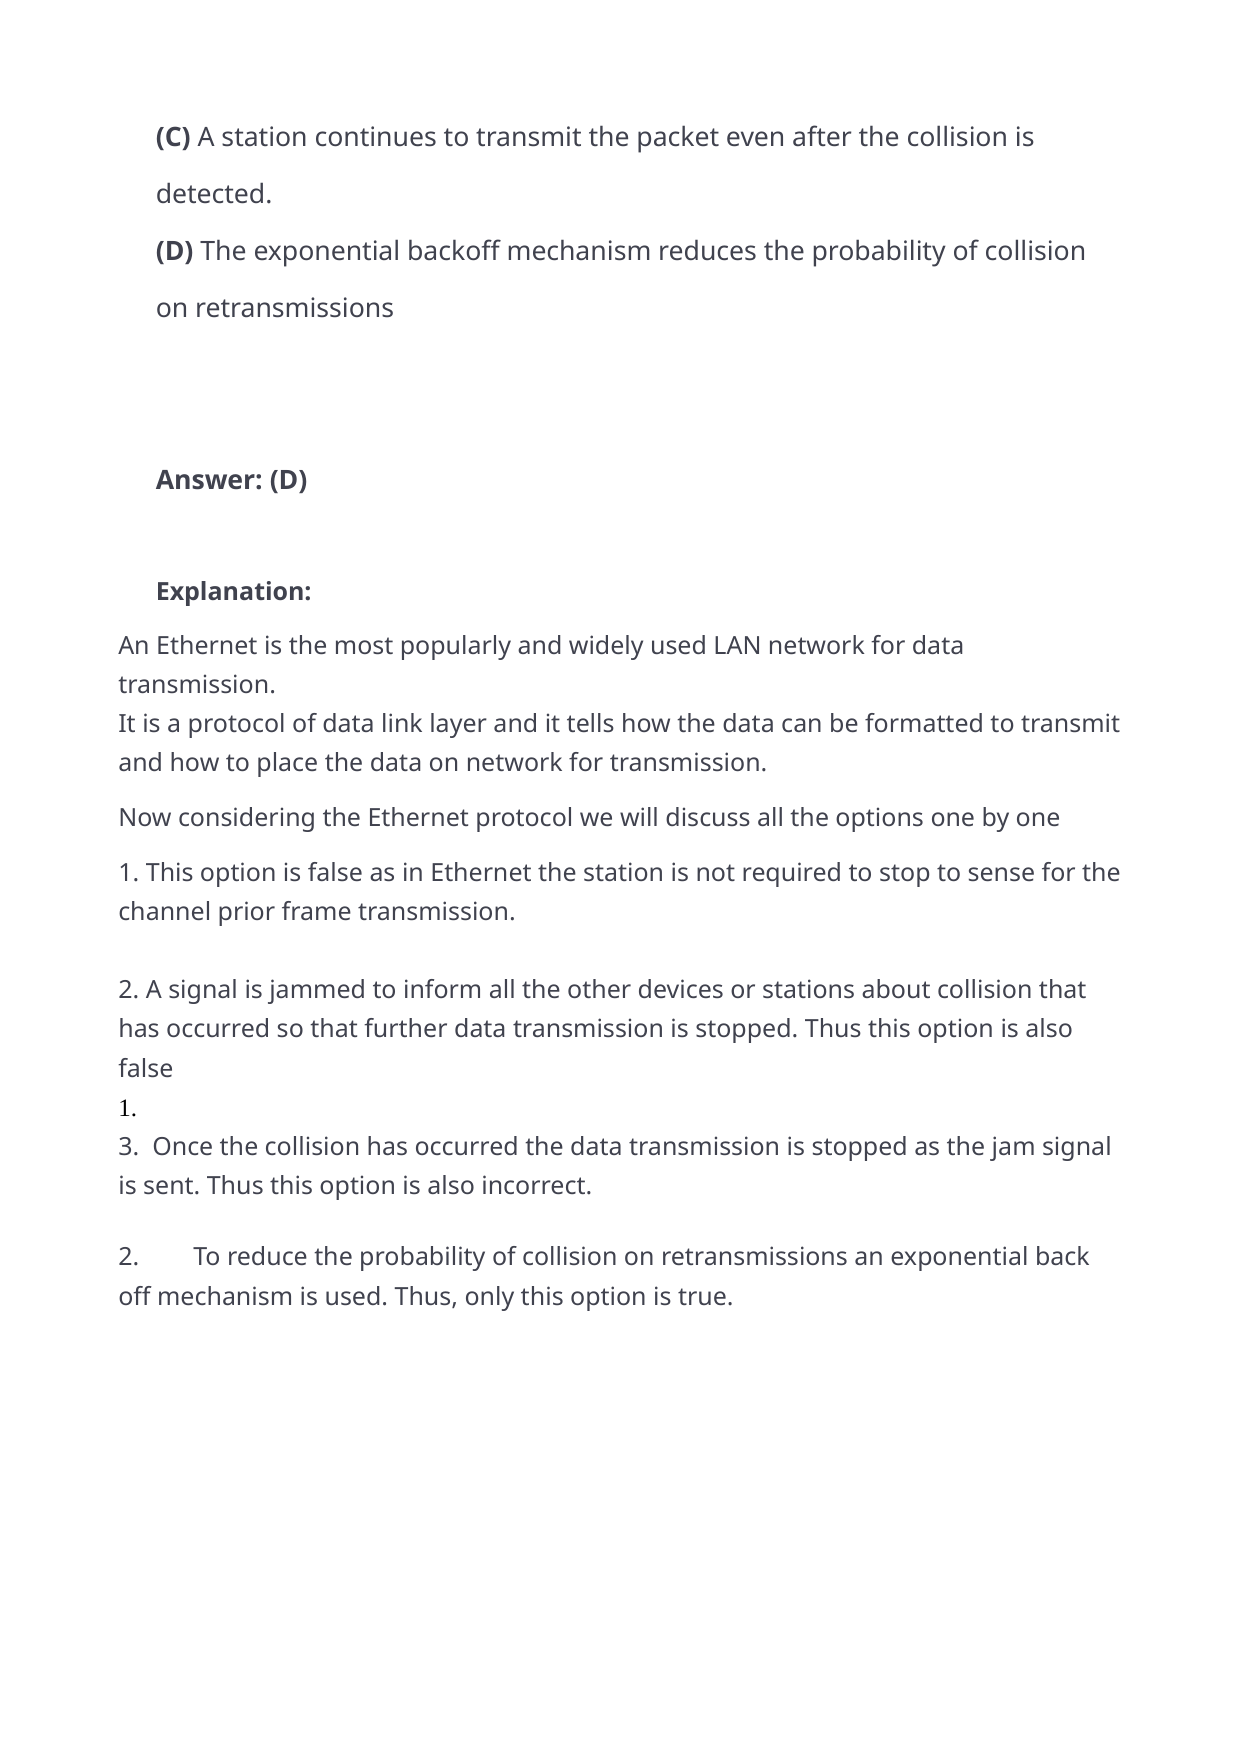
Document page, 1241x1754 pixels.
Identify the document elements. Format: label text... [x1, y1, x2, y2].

list To reduce the probability of collision on retransmissions an exponential back off mechanism is used. Thus, only this option is true. [118, 1239, 1122, 1312]
list 3. Once the collision has occurred the data transmission is stopped as the jam signal is sent. Thus this option is also incorrect. [118, 1089, 1122, 1235]
text (C) A station continues to transmit the packet even after the collision is detected. (D) The exponential backoff mechanism reduces the probability of collision on retransmissions Answer: (D) Explanation: [156, 118, 1122, 608]
text An Ethernet is the most popularly and widely used LAN network for data transmission. It is a protocol of data link layer and it tells how the data can be formatted to transmit and how to place the data on network for transmission. [118, 627, 1122, 779]
text Now considering the Ethernet protocol we will discuss all the options one by one [118, 799, 1122, 834]
list 2. A signal is jammed to inform all the other devices or stations about collision that has occurred so that further data transmission is stopped. Thus this option is also false [118, 933, 1122, 1084]
list 1. This option is false as in Ethernet the station is not required to stop to sense for the channel prior frame transmission. [118, 854, 1122, 928]
